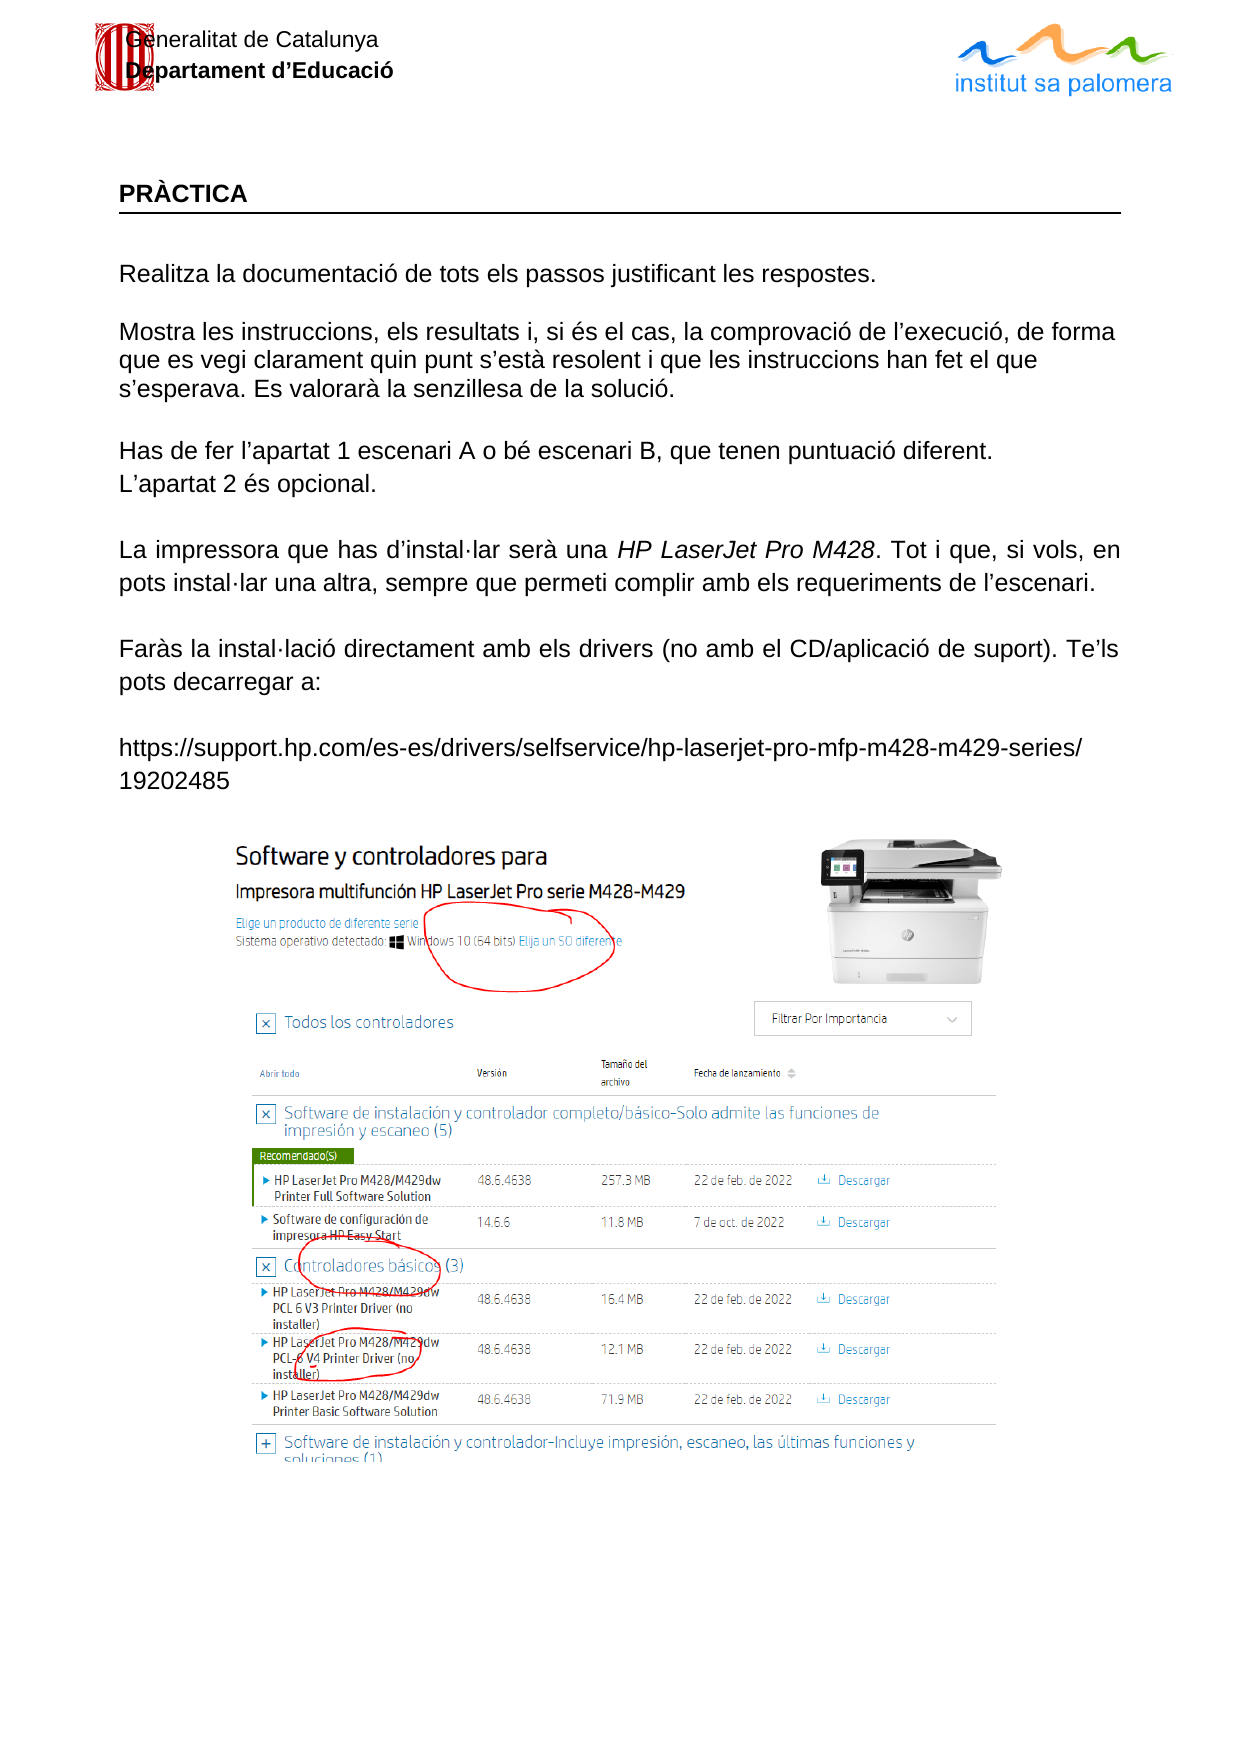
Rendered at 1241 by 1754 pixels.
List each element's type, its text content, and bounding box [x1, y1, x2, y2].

text Faràs la instal·lació directament amb els drivers (no amb el CD/aplicació de suport). Te’ls pots decarregar a: [119, 634, 1121, 696]
picture [225, 832, 1015, 1462]
text https://support.hp.com/es-es/drivers/selfservice/hp-laserjet-pro-mfp-m428-m429-series/19202485 [119, 733, 1121, 795]
text La impressora que has d’instal·lar serà una HP LaserJet Pro M428. Tot i que, si vols, en pots instal·lar una altra, sempre que permeti complir amb els requeriments de l’escenari. [119, 535, 1121, 597]
text L’apartat 2 és opcional. [119, 469, 1121, 498]
text Has de fer l’apartat 1 escenari A o bé escenari B, que tenen puntuació diferent. [119, 436, 1121, 464]
text Mostra les instruccions, els resultats i, si és el cas, la comprovació de l’execució, de forma que es vegi clarament quin punt s’està resolent i que les instruccions han fet el que s’esperava. Es valorarà la senzillesa de la solució. [119, 317, 1121, 403]
text Realitza la documentació de tots els passos justificant les respostes. [119, 259, 1121, 288]
picture [948, 21, 1177, 100]
picture [93, 21, 155, 93]
text PRÀCTICA [119, 179, 1121, 212]
